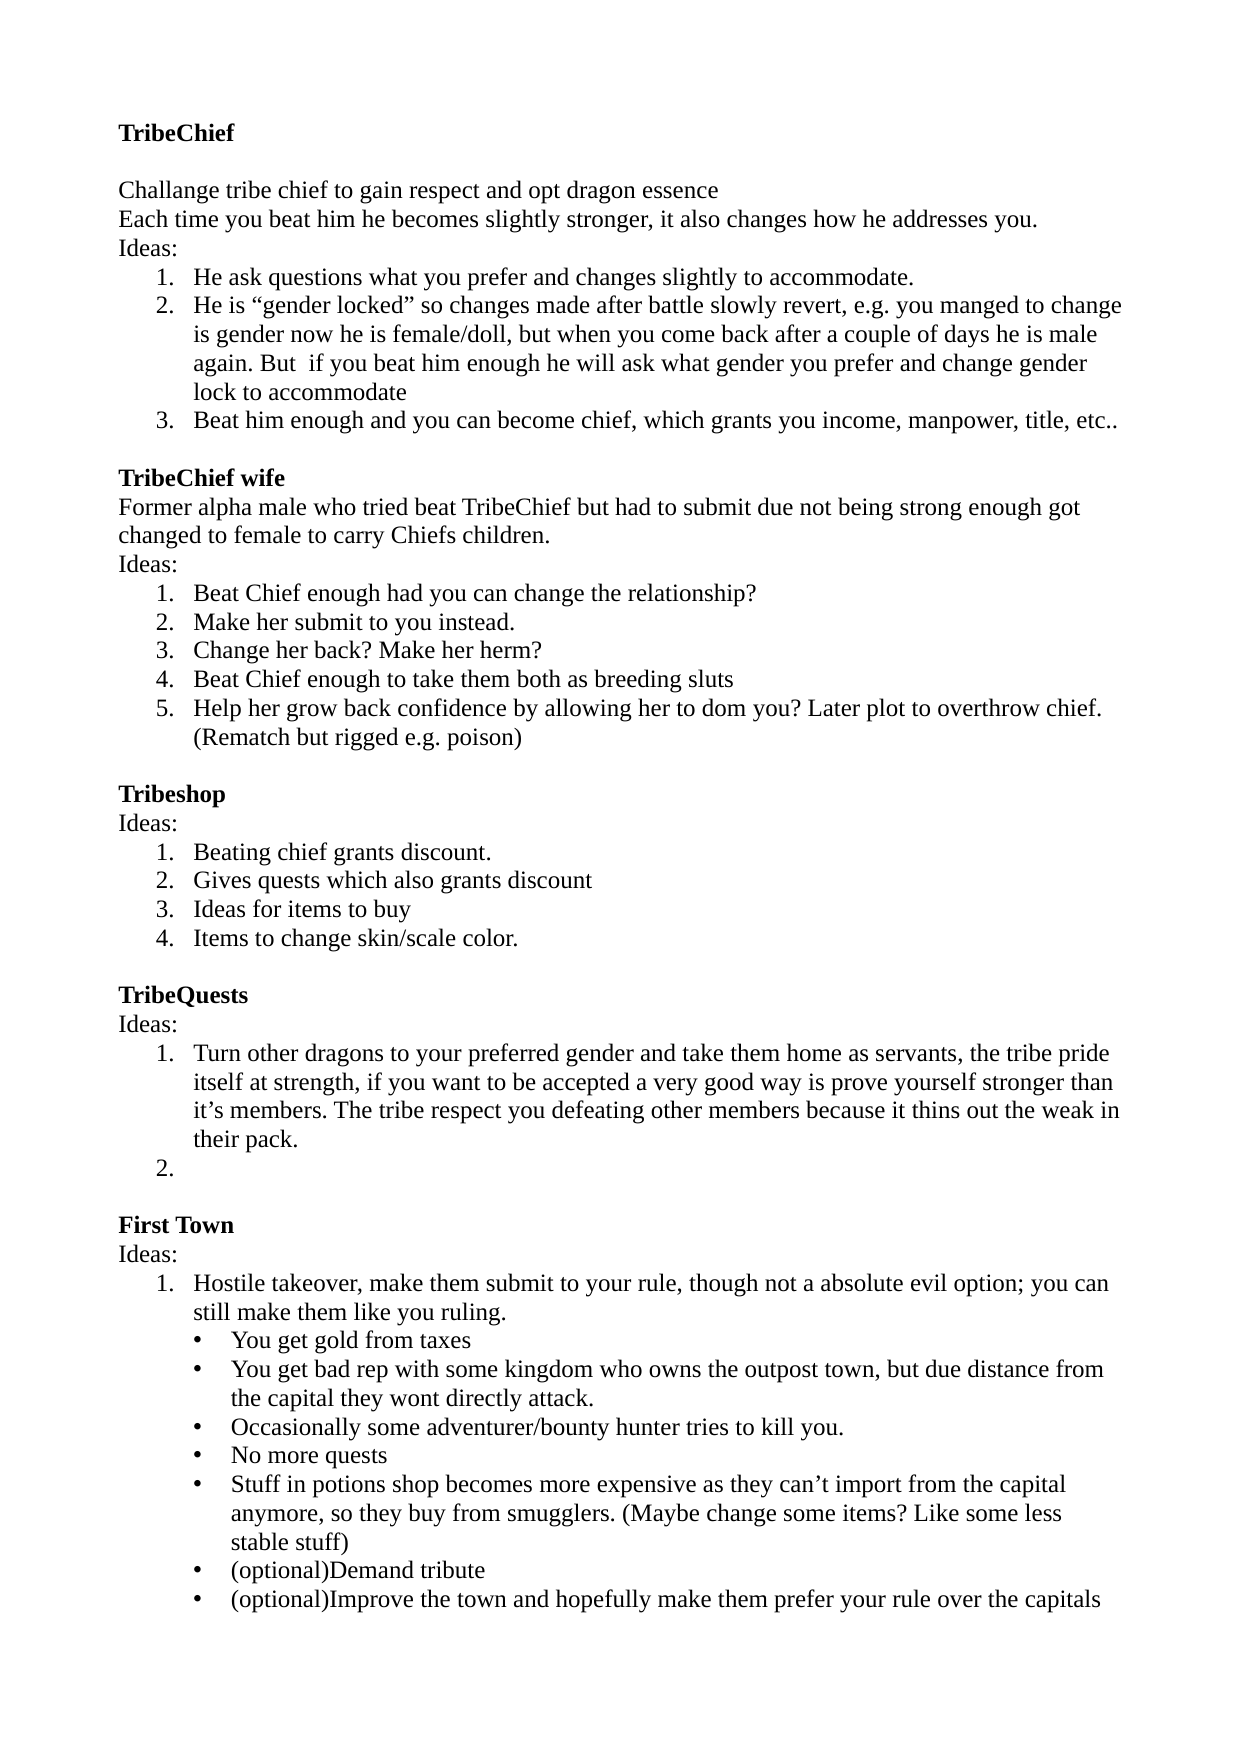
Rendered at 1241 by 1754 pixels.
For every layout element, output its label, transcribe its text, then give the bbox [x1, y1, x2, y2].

list Items to change skin/scale color. [156, 923, 1122, 952]
text First Town [118, 1211, 1122, 1239]
text Challange tribe chief to gain respect and opt dragon essence [118, 176, 1122, 204]
list Ideas for items to buy [156, 894, 1122, 923]
text TribeChief wife [118, 463, 1122, 492]
list Hostile takeover, make them submit to your rule, though not a absolute evil option; you can still make them like you ruling. [156, 1268, 1122, 1326]
text Ideas: [118, 1009, 1122, 1038]
list You get bad rep with some kingdom who owns the outpost town, but due distance from the capital they wont directly attack. [193, 1354, 1122, 1412]
text Former alpha male who tried beat TribeChief but had to submit due not being strong enough got changed to female to carry Chiefs children. [118, 492, 1122, 549]
list (optional)Demand tribute [193, 1556, 1122, 1584]
text Ideas: [118, 233, 1122, 262]
list Beating chief grants discount. [156, 837, 1122, 866]
text Ideas: [118, 1239, 1122, 1268]
list (optional)Improve the town and hopefully make them prefer your rule over the capitals [193, 1584, 1122, 1613]
list Make her submit to you instead. [156, 607, 1122, 636]
text Ideas: [118, 549, 1122, 578]
list Gives quests which also grants discount [156, 866, 1122, 894]
list Beat Chief enough to take them both as breeding sluts [156, 664, 1122, 693]
list Help her grow back confidence by allowing her to dom you? Later plot to overthrow chief.(Rematch but rigged e.g. poison) [156, 693, 1122, 751]
text TribeQuests [118, 981, 1122, 1009]
list He is “gender locked” so changes made after battle slowly revert, e.g. you manged to change is gender now he is female/doll, but when you come back after a couple of days he is male again. But if you beat him enough he will ask what gender you prefer and change gender lock to accommodate [156, 291, 1122, 406]
list You get gold from taxes [193, 1326, 1122, 1354]
list He ask questions what you prefer and changes slightly to accommodate. [156, 262, 1122, 291]
list Beat Chief enough had you can change the relationship? [156, 578, 1122, 607]
list Change her back? Make her herm? [156, 636, 1122, 664]
text Each time you beat him he becomes slightly stronger, it also changes how he addresses you. [118, 204, 1122, 233]
list No more quests [193, 1441, 1122, 1469]
text TribeChief [118, 118, 1122, 147]
list Stuff in potions shop becomes more expensive as they can’t import from the capital anymore, so they buy from smugglers. (Maybe change some items? Like some less stable stuff) [193, 1469, 1122, 1556]
list Beat him enough and you can become chief, which grants you income, manpower, title, etc.. [156, 406, 1122, 434]
text Tribeshop [118, 779, 1122, 808]
text Ideas: [118, 808, 1122, 837]
list Occasionally some adventurer/bounty hunter tries to kill you. [193, 1412, 1122, 1441]
list Turn other dragons to your preferred gender and take them home as servants, the tribe pride itself at strength, if you want to be accepted a very good way is prove yourself stronger than it’s members. The tribe respect you defeating other members because it thins out the weak in their pack. [156, 1038, 1122, 1153]
